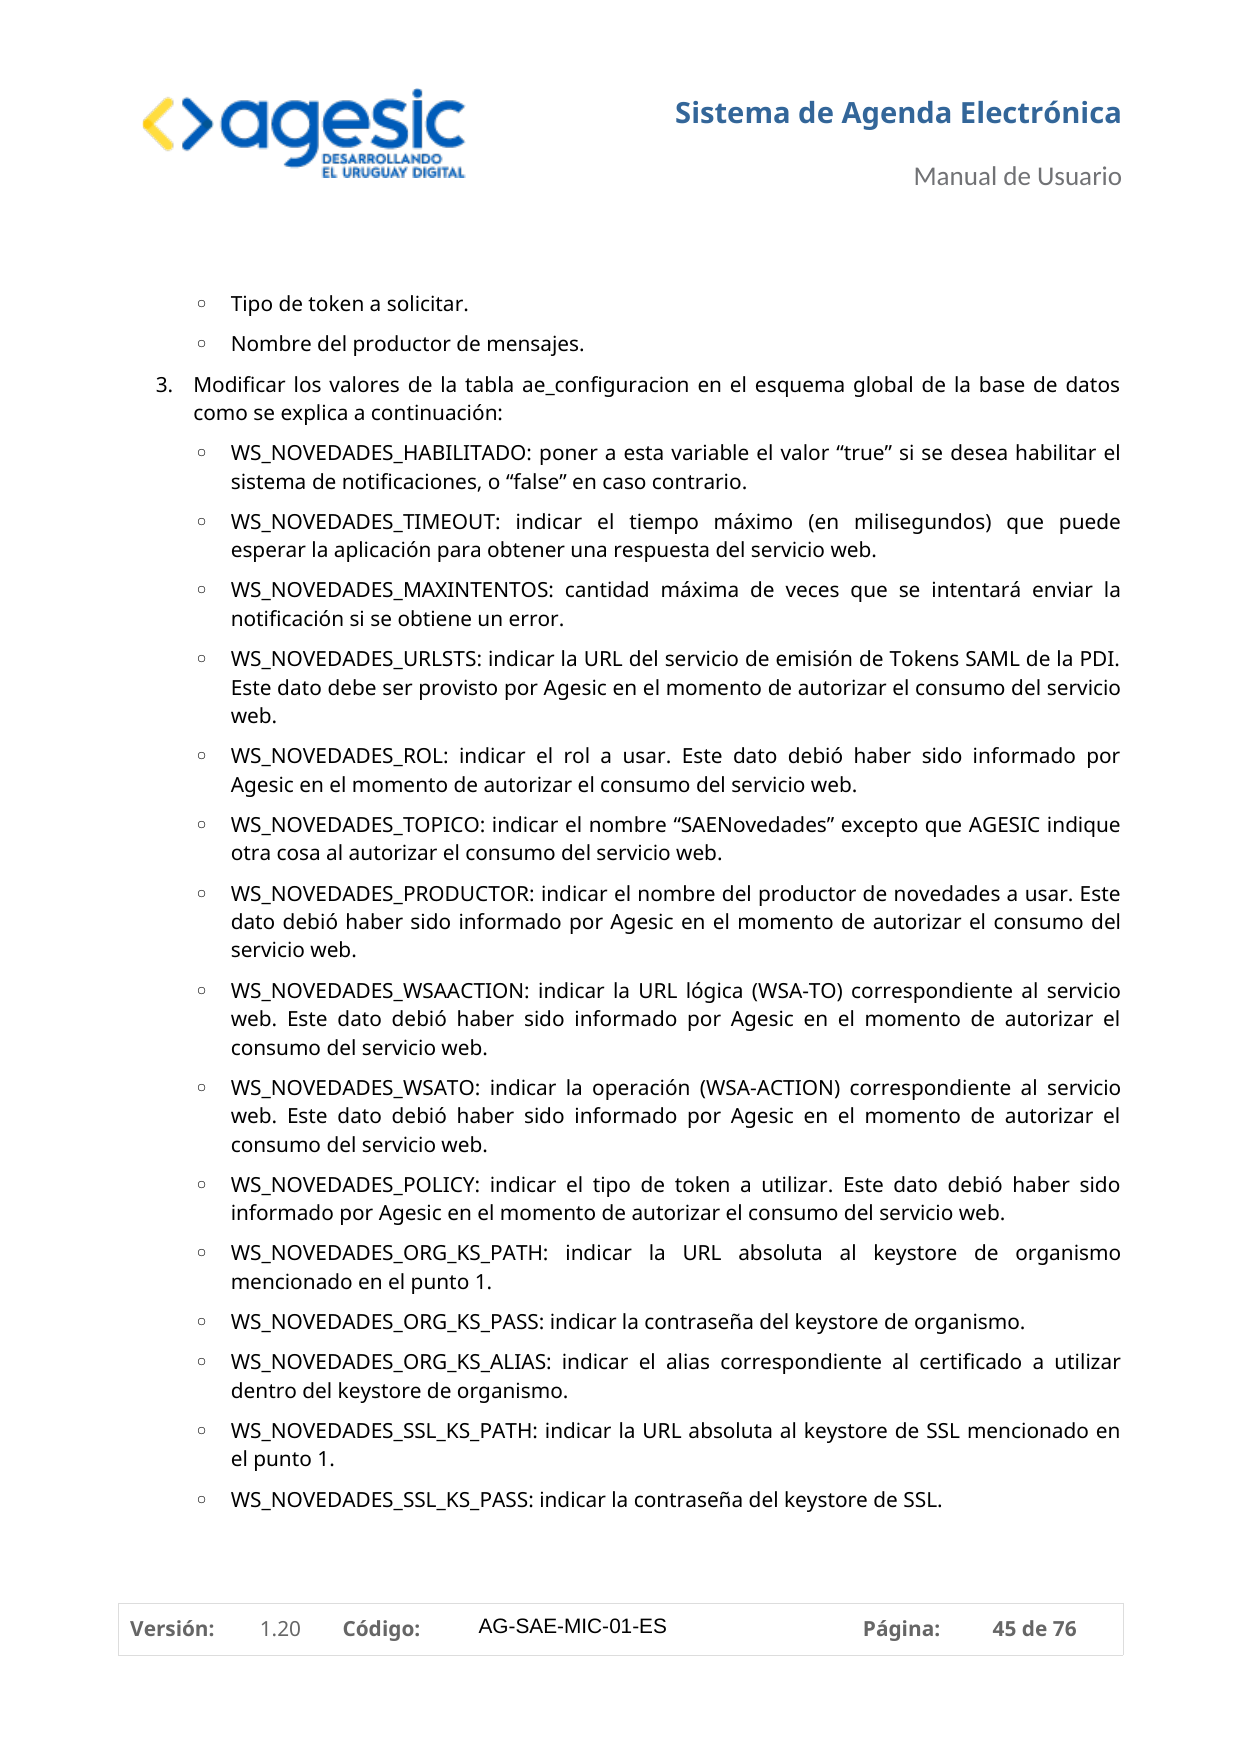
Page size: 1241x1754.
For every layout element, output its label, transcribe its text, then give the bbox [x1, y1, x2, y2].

list WS_NOVEDADES_ROL: indicar el rol a usar. Este dato debió haber sido informado por Agesic en el momento de autorizar el consumo del servicio web. [193, 741, 1122, 798]
list WS_NOVEDADES_HABILITADO: poner a esta variable el valor “true” si se desea habilitar el sistema de notificaciones, o “false” en caso contrario. [193, 438, 1122, 495]
list WS_NOVEDADES_ORG_KS_PASS: indicar la contraseña del keystore de organismo. [193, 1307, 1122, 1336]
list Tipo de token a solicitar. [193, 289, 1122, 318]
list Modificar los valores de la tabla ae_configuracion en el esquema global de la base de datos como se explica a continuación: [156, 370, 1122, 427]
list Nombre del productor de mensajes. [193, 329, 1122, 358]
list WS_NOVEDADES_TOPICO: indicar el nombre “SAENovedades” excepto que AGESIC indique otra cosa al autorizar el consumo del servicio web. [193, 810, 1122, 867]
list WS_NOVEDADES_POLICY: indicar el tipo de token a utilizar. Este dato debió haber sido informado por Agesic en el momento de autorizar el consumo del servicio web. [193, 1170, 1122, 1227]
list WS_NOVEDADES_TIMEOUT: indicar el tiempo máximo (en milisegundos) que puede esperar la aplicación para obtener una respuesta del servicio web. [193, 507, 1122, 564]
list WS_NOVEDADES_SSL_KS_PASS: indicar la contraseña del keystore de SSL. [193, 1485, 1122, 1513]
list WS_NOVEDADES_URLSTS: indicar la URL del servicio de emisión de Tokens SAML de la PDI. Este dato debe ser provisto por Agesic en el momento de autorizar el consumo del servicio web. [193, 644, 1122, 729]
list WS_NOVEDADES_PRODUCTOR: indicar el nombre del productor de novedades a usar. Este dato debió haber sido informado por Agesic en el momento de autorizar el consumo del servicio web. [193, 879, 1122, 964]
list WS_NOVEDADES_WSATO: indicar la operación (WSA-ACTION) correspondiente al servicio web. Este dato debió haber sido informado por Agesic en el momento de autorizar el consumo del servicio web. [193, 1073, 1122, 1158]
list WS_NOVEDADES_ORG_KS_ALIAS: indicar el alias correspondiente al certificado a utilizar dentro del keystore de organismo. [193, 1347, 1122, 1404]
list WS_NOVEDADES_MAXINTENTOS: cantidad máxima de veces que se intentará enviar la notificación si se obtiene un error. [193, 576, 1122, 632]
list WS_NOVEDADES_SSL_KS_PATH: indicar la URL absoluta al keystore de SSL mencionado en el punto 1. [193, 1416, 1122, 1473]
list WS_NOVEDADES_WSAACTION: indicar la URL lógica (WSA-TO) correspondiente al servicio web. Este dato debió haber sido informado por Agesic en el momento de autorizar el consumo del servicio web. [193, 976, 1122, 1061]
picture [142, 88, 466, 178]
list WS_NOVEDADES_ORG_KS_PATH: indicar la URL absoluta al keystore de organismo mencionado en el punto 1. [193, 1238, 1122, 1295]
